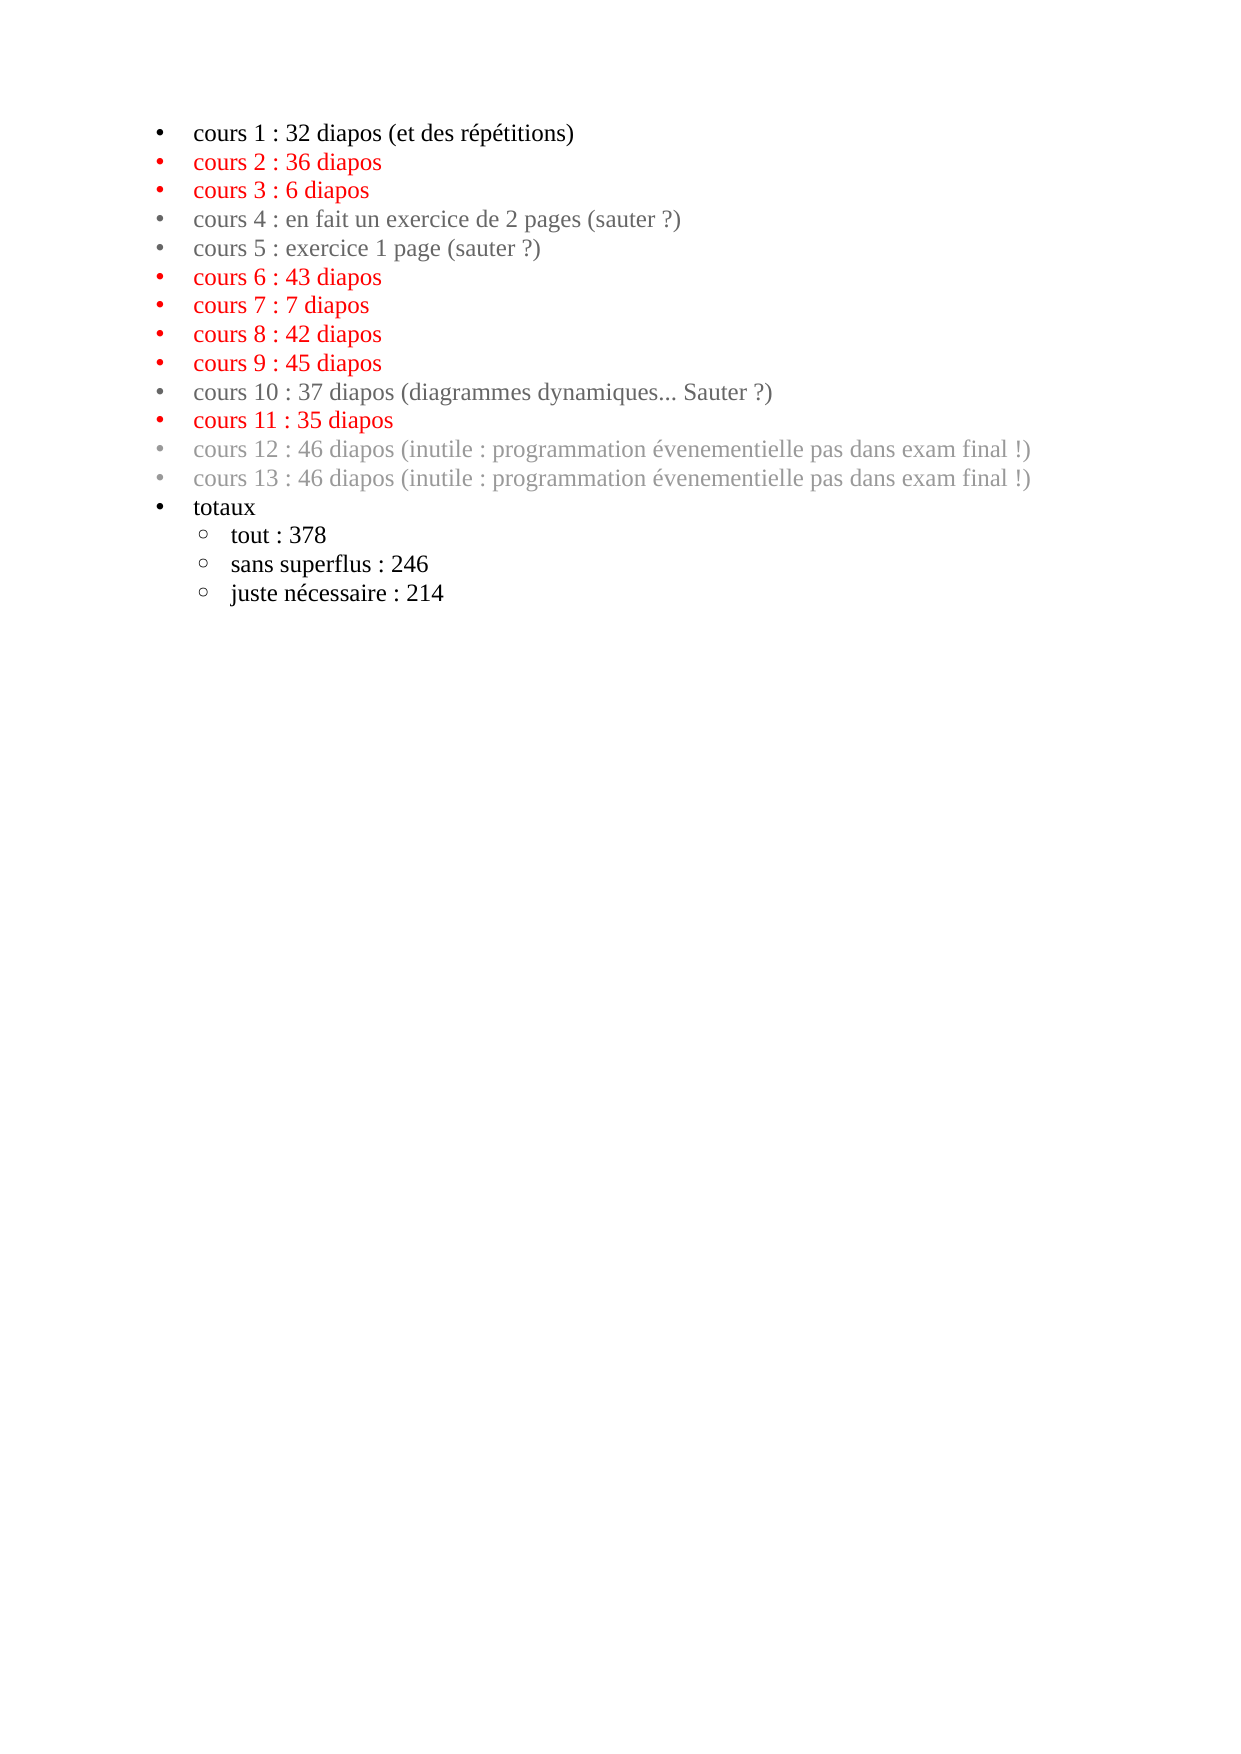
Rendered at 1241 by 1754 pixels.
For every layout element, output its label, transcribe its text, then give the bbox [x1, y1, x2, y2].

list cours 3 : 6 diapos [156, 176, 1122, 204]
list cours 10 : 37 diapos (diagrammes dynamiques... Sauter ?) [156, 377, 1122, 406]
list cours 7 : 7 diapos [156, 291, 1122, 319]
list cours 2 : 36 diapos [156, 147, 1122, 176]
list cours 5 : exercice 1 page (sauter ?) [156, 233, 1122, 262]
list cours 12 : 46 diapos (inutile : programmation évenementielle pas dans exam final !) [156, 434, 1122, 463]
list cours 11 : 35 diapos [156, 406, 1122, 434]
list cours 1 : 32 diapos (et des répétitions) [156, 118, 1122, 147]
list cours 9 : 45 diapos [156, 348, 1122, 377]
list cours 13 : 46 diapos (inutile : programmation évenementielle pas dans exam final !) [156, 463, 1122, 492]
list cours 8 : 42 diapos [156, 319, 1122, 348]
list tout : 378 [193, 521, 1122, 549]
list totaux [156, 492, 1122, 521]
list juste nécessaire : 214 [193, 578, 1122, 607]
list cours 4 : en fait un exercice de 2 pages (sauter ?) [156, 204, 1122, 233]
list cours 6 : 43 diapos [156, 262, 1122, 291]
list sans superflus : 246 [193, 549, 1122, 578]
